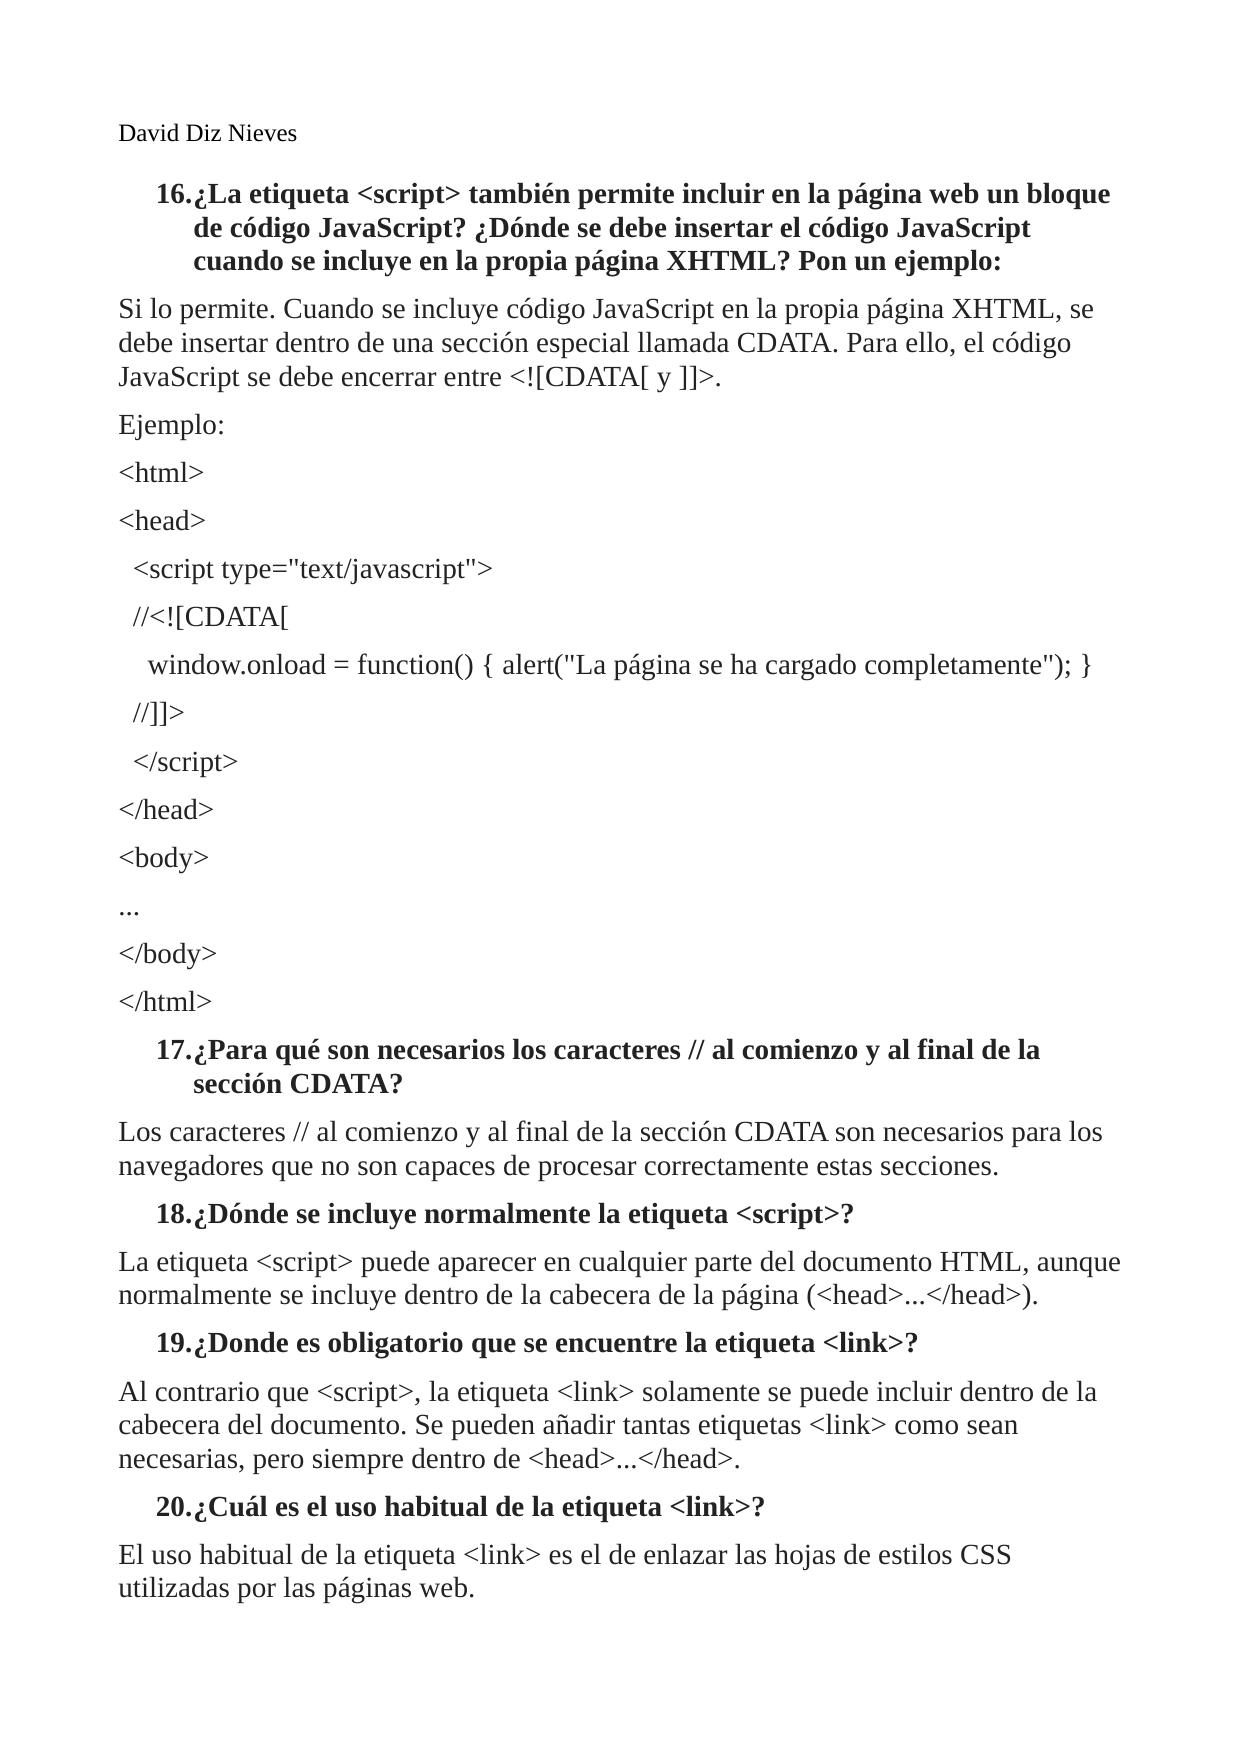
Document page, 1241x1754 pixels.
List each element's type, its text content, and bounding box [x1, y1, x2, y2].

text //]]> [118, 696, 1122, 729]
list ¿Para qué son necesarios los caracteres // al comienzo y al final de la sección CDATA? [156, 1032, 1122, 1099]
text </html> [118, 984, 1122, 1018]
list ¿Cuál es el uso habitual de la etiqueta <link>? [156, 1489, 1122, 1522]
text La etiqueta <script> puede aparecer en cualquier parte del documento HTML, aunque normalmente se incluye dentro de la cabecera de la página (<head>...</head>). [118, 1244, 1122, 1311]
text </script> [118, 744, 1122, 777]
text <head> [118, 503, 1122, 537]
text <script type="text/javascript"> [118, 551, 1122, 585]
text </head> [118, 792, 1122, 825]
text Ejemplo: [118, 407, 1122, 440]
list ¿La etiqueta <script> también permite incluir en la página web un bloque de código JavaScript? ¿Dónde se debe insertar el código JavaScript cuando se incluye en la propia página XHTML? Pon un ejemplo: [156, 176, 1122, 277]
text //<![CDATA[ [118, 599, 1122, 633]
text <body> [118, 840, 1122, 873]
text <html> [118, 455, 1122, 488]
text ... [118, 888, 1122, 922]
list ¿Donde es obligatorio que se encuentre la etiqueta <link>? [156, 1326, 1122, 1359]
text window.onload = function() { alert("La página se ha cargado completamente"); } [118, 647, 1122, 681]
text Al contrario que <script>, la etiqueta <link> solamente se puede incluir dentro de la cabecera del documento. Se pueden añadir tantas etiquetas <link> como sean necesarias, pero siempre dentro de <head>...</head>. [118, 1374, 1122, 1474]
text Si lo permite. Cuando se incluye código JavaScript en la propia página XHTML, se debe insertar dentro de una sección especial llamada CDATA. Para ello, el código JavaScript se debe encerrar entre <![CDATA[ y ]]>. [118, 292, 1122, 392]
text </body> [118, 936, 1122, 970]
text Los caracteres // al comienzo y al final de la sección CDATA son necesarios para los navegadores que no son capaces de procesar correctamente estas secciones. [118, 1114, 1122, 1181]
list ¿Dónde se incluye normalmente la etiqueta <script>? [156, 1196, 1122, 1229]
text El uso habitual de la etiqueta <link> es el de enlazar las hojas de estilos CSS utilizadas por las páginas web. [118, 1537, 1122, 1604]
